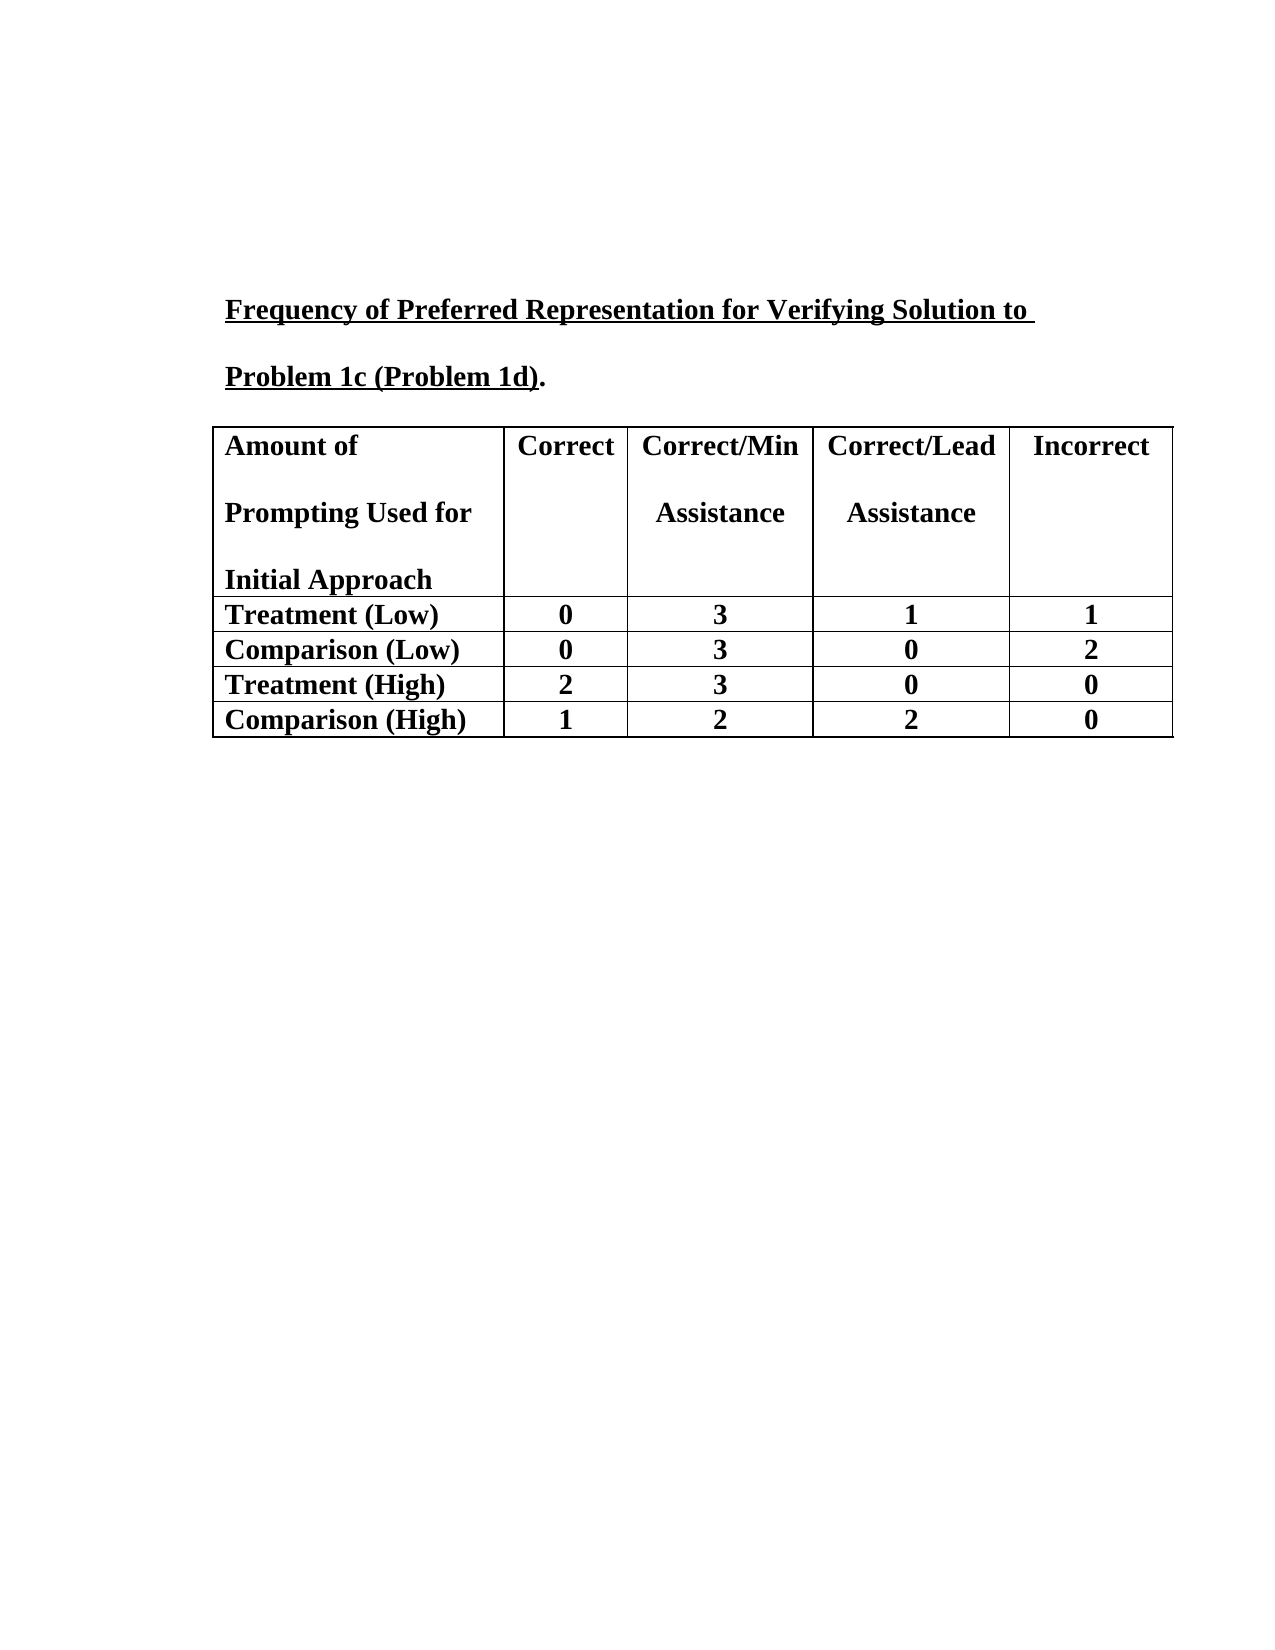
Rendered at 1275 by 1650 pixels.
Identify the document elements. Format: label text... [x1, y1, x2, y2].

table_cell 2 [628, 702, 812, 736]
table_cell Comparison (High) [214, 702, 503, 736]
table_cell 0 [1010, 702, 1172, 736]
table_header Correct/Min Assistance [628, 428, 812, 596]
table_header Amount of Prompting Used for Initial Approach [214, 428, 503, 596]
table_header Incorrect [1010, 428, 1172, 596]
table_header Correct/Lead Assistance [814, 428, 1009, 596]
table_cell 0 [1010, 667, 1172, 701]
table_cell 2 [1010, 632, 1172, 666]
table_cell 3 [628, 597, 812, 631]
text Frequency of Preferred Representation for Verifying Solution to Problem 1c (Problem 1d). [225, 292, 1125, 393]
table_cell 3 [628, 632, 812, 666]
table_cell 3 [628, 667, 812, 701]
table_cell 2 [814, 702, 1009, 736]
table_cell 1 [1010, 597, 1172, 631]
table_cell Treatment (High) [214, 667, 503, 701]
table_cell 0 [505, 597, 627, 631]
table_header Correct [505, 428, 627, 596]
table_cell 0 [814, 667, 1009, 701]
table_cell 2 [505, 667, 627, 701]
table_cell 0 [814, 632, 1009, 666]
table_cell 0 [505, 632, 627, 666]
table_cell 1 [814, 597, 1009, 631]
table_cell 1 [505, 702, 627, 736]
table_cell Comparison (Low) [214, 632, 503, 666]
table_cell Treatment (Low) [214, 597, 503, 631]
